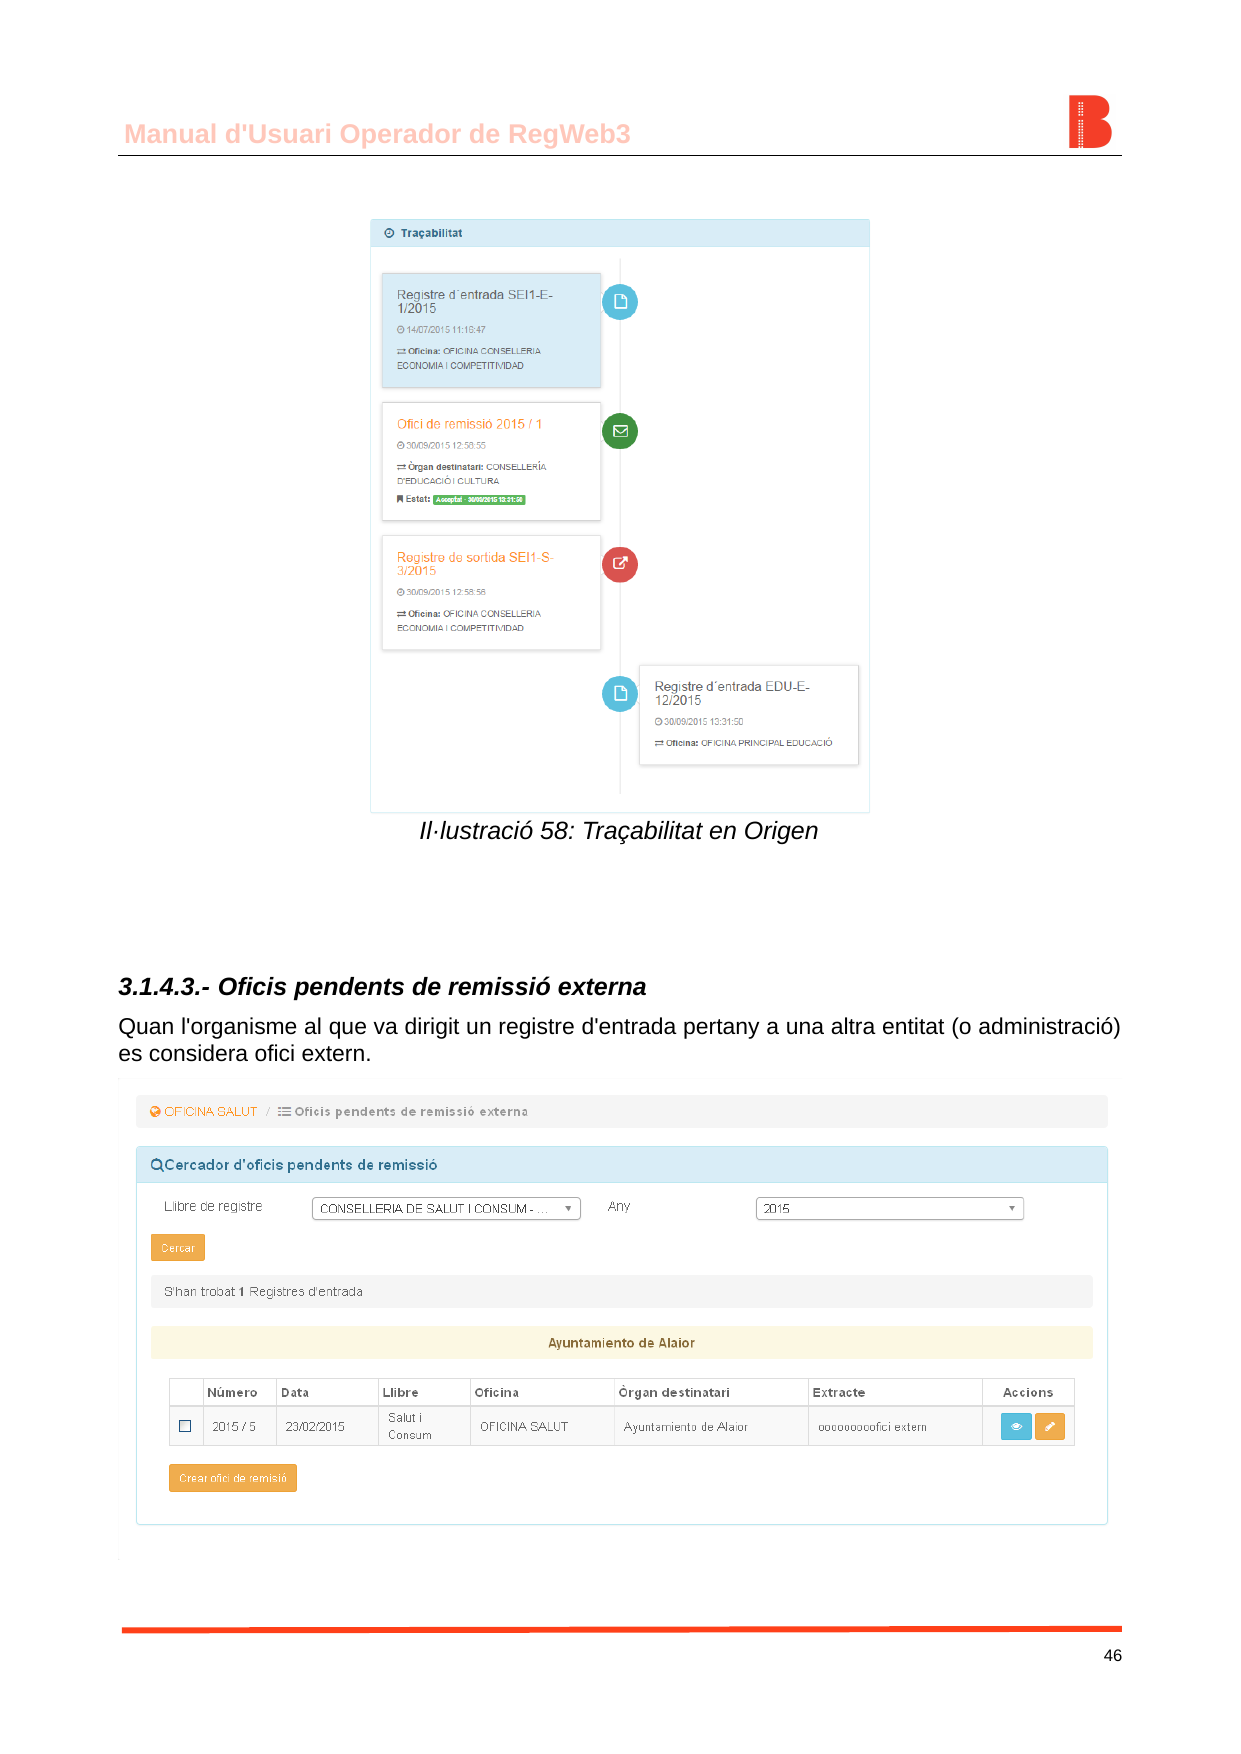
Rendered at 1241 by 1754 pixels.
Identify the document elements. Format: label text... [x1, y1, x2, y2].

picture [118, 1078, 1123, 1560]
subtitle Oficis pendents de remissió externa [118, 972, 1122, 1001]
picture [367, 215, 873, 816]
picture [1063, 94, 1117, 150]
text Quan l'organisme al que va dirigit un registre d'entrada pertany a una altra entitat (o administració) es considera ofici extern. [118, 1013, 1122, 1066]
text Il·lustració 58: Traçabilitat en Origen [177, 228, 1063, 844]
